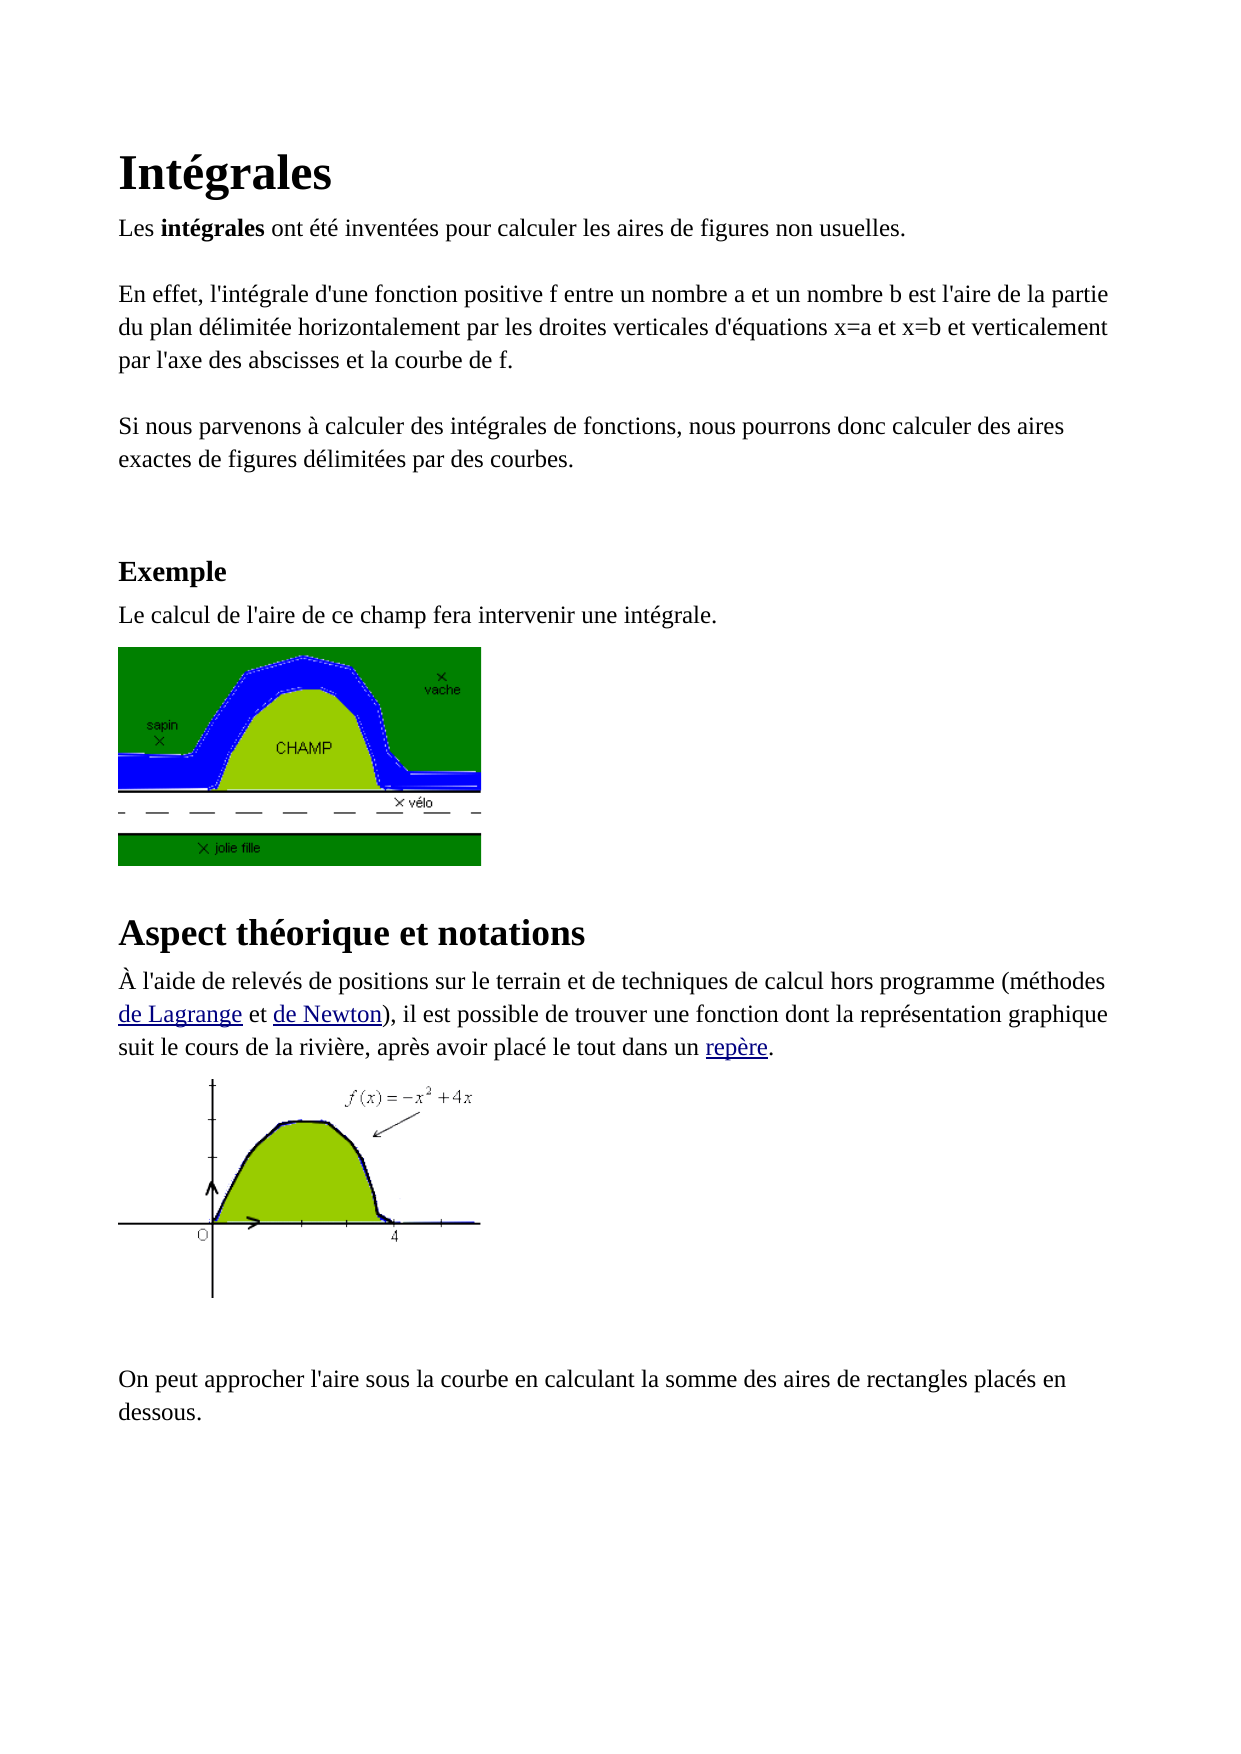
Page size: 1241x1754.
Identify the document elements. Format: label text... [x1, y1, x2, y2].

text Les intégrales ont été inventées pour calculer les aires de figures non usuelles. En effet, l'intégrale d'une fonction positive f entre un nombre a et un nombre b est l'aire de la partie du plan délimitée horizontalement par les droites verticales d'équations x=a et x=b et verticalement par l'axe des abscisses et la courbe de f. Si nous parvenons à calculer des intégrales de fonctions, nous pourrons donc calculer des aires exactes de figures délimitées par des courbes. [118, 213, 1122, 473]
picture [118, 1079, 482, 1298]
subtitle Exemple [118, 554, 1122, 588]
text Le calcul de l'aire de ce champ fera intervenir une intégrale. [118, 600, 1122, 629]
text On peut approcher l'aire sous la courbe en calculant la somme des aires de rectangles placés en dessous. [118, 1364, 1122, 1426]
text À l'aide de relevés de positions sur le terrain et de techniques de calcul hors programme (méthodes de Lagrange et de Newton), il est possible de trouver une fonction dont la représentation graphique suit le cours de la rivière, après avoir placé le tout dans un repère. [118, 966, 1122, 1061]
subtitle Aspect théorique et notations [118, 911, 1122, 954]
picture [118, 647, 482, 866]
subtitle Intégrales [118, 143, 1122, 201]
